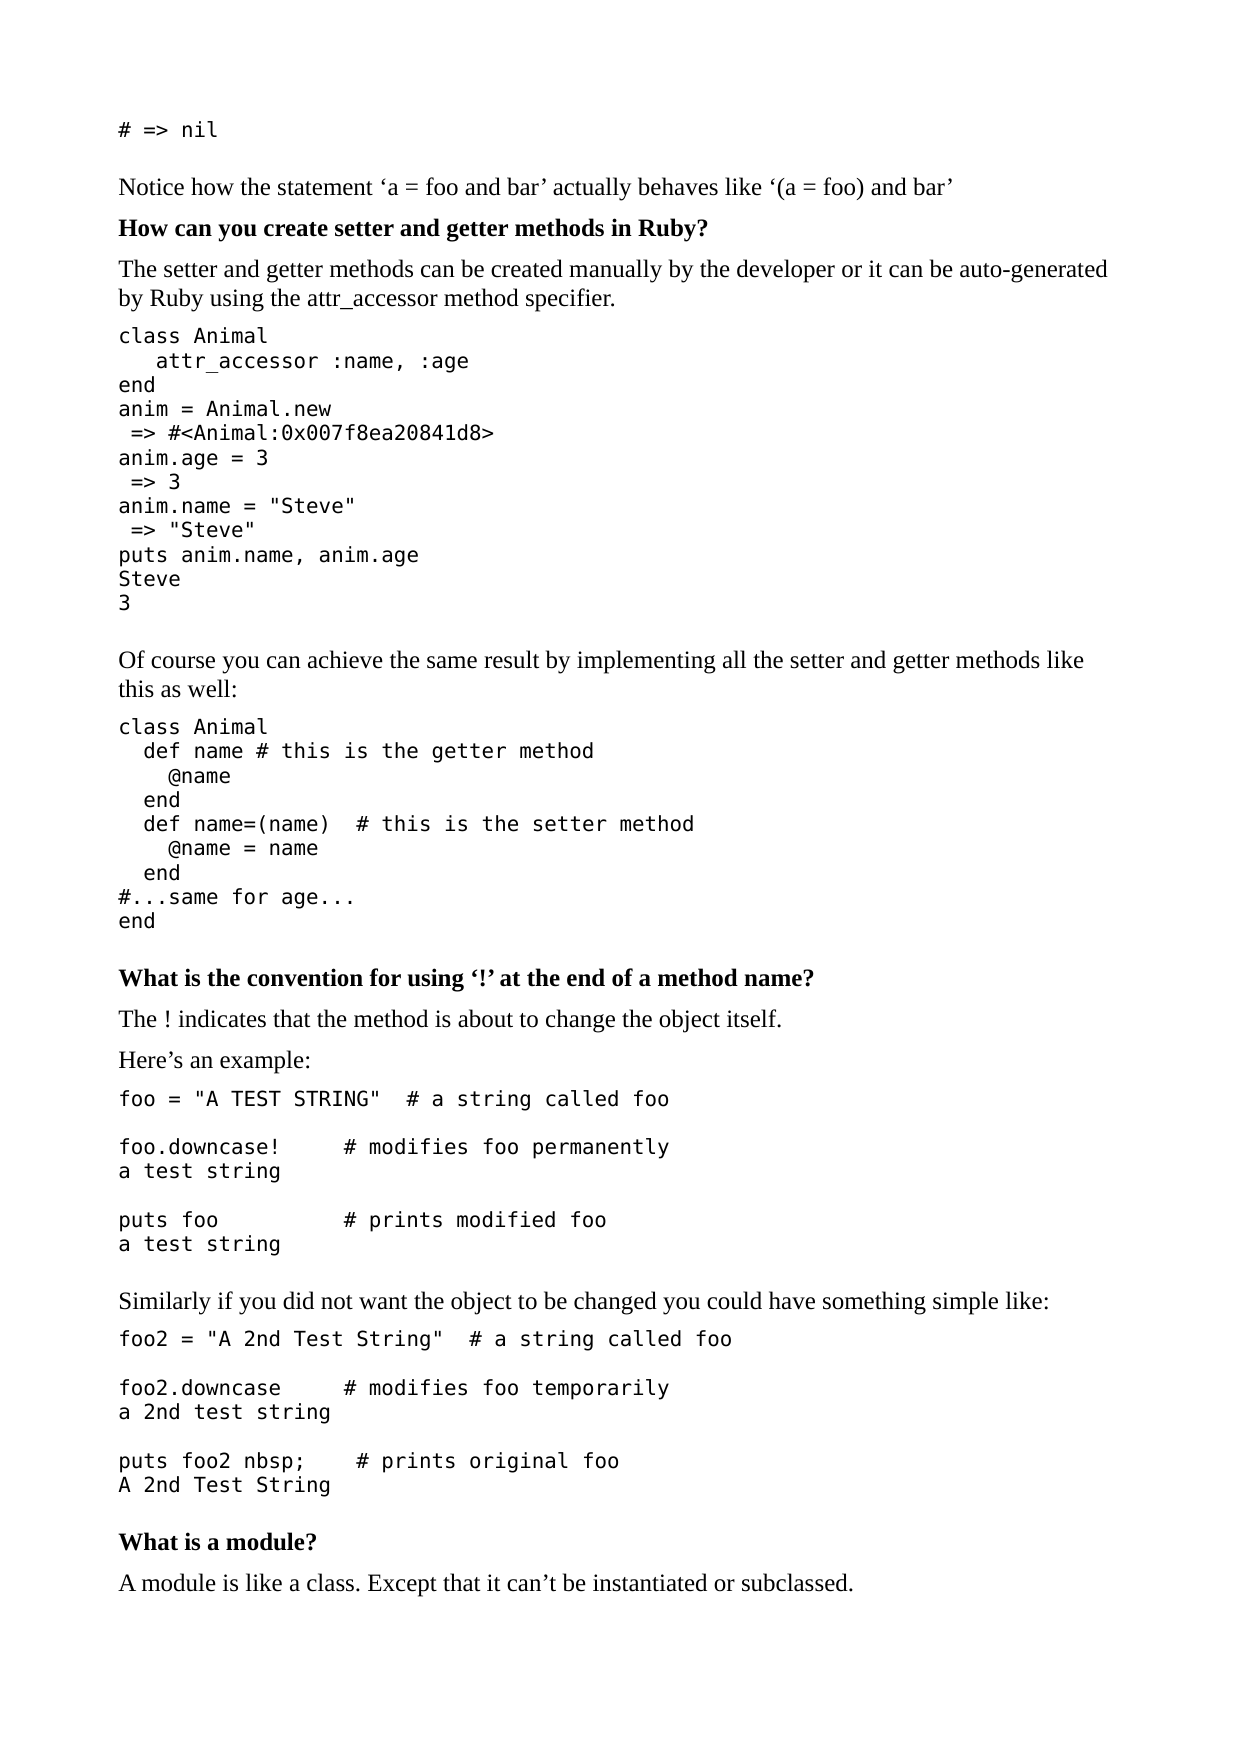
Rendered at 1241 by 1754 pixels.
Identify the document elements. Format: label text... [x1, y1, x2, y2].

text class Animal [118, 715, 1122, 739]
text attr_accessor :name, :age [118, 349, 1122, 373]
text def name # this is the getter method [118, 739, 1122, 764]
text a test string [118, 1232, 1122, 1257]
text #...same for age... [118, 885, 1122, 909]
text @name = name [118, 836, 1122, 861]
text end [118, 373, 1122, 397]
text Here’s an example: [118, 1046, 1122, 1074]
text Steve [118, 567, 1122, 591]
text puts anim.name, anim.age [118, 543, 1122, 567]
text Notice how the statement ‘a = foo and bar’ actually behaves like ‘(a = foo) and bar’ [118, 172, 1122, 201]
text foo = "A TEST STRING" # a string called foo [118, 1087, 1122, 1111]
text anim.name = "Steve" [118, 494, 1122, 518]
text A 2nd Test String [118, 1473, 1122, 1497]
text class Animal [118, 324, 1122, 349]
text end [118, 788, 1122, 812]
text => 3 [118, 470, 1122, 494]
text def name=(name) # this is the setter method [118, 812, 1122, 836]
text The setter and getter methods can be created manually by the developer or it can be auto-generated by Ruby using the attr_accessor method specifier. [118, 254, 1122, 312]
text end [118, 861, 1122, 885]
text anim = Animal.new [118, 397, 1122, 421]
text foo2 = "A 2nd Test String" # a string called foo [118, 1327, 1122, 1352]
text puts foo # prints modified foo [118, 1208, 1122, 1232]
text Similarly if you did not want the object to be changed you could have something simple like: [118, 1286, 1122, 1315]
text foo2.downcase # modifies foo temporarily [118, 1376, 1122, 1400]
text What is the convention for using ‘!’ at the end of a method name? [118, 963, 1122, 992]
text => "Steve" [118, 518, 1122, 543]
text => #<Animal:0x007f8ea20841d8> [118, 421, 1122, 446]
text A module is like a class. Except that it can’t be instantiated or subclassed. [118, 1568, 1122, 1597]
text 3 [118, 591, 1122, 616]
text # => nil [118, 118, 1122, 142]
text a test string [118, 1159, 1122, 1184]
text foo.downcase! # modifies foo permanently [118, 1135, 1122, 1159]
text puts foo2 nbsp; # prints original foo [118, 1449, 1122, 1473]
text anim.age = 3 [118, 446, 1122, 470]
text The ! indicates that the method is about to change the object itself. [118, 1004, 1122, 1033]
text a 2nd test string [118, 1400, 1122, 1424]
text @name [118, 764, 1122, 788]
text What is a module? [118, 1527, 1122, 1556]
text Of course you can achieve the same result by implementing all the setter and getter methods like this as well: [118, 645, 1122, 703]
text end [118, 909, 1122, 933]
text How can you create setter and getter methods in Ruby? [118, 213, 1122, 242]
